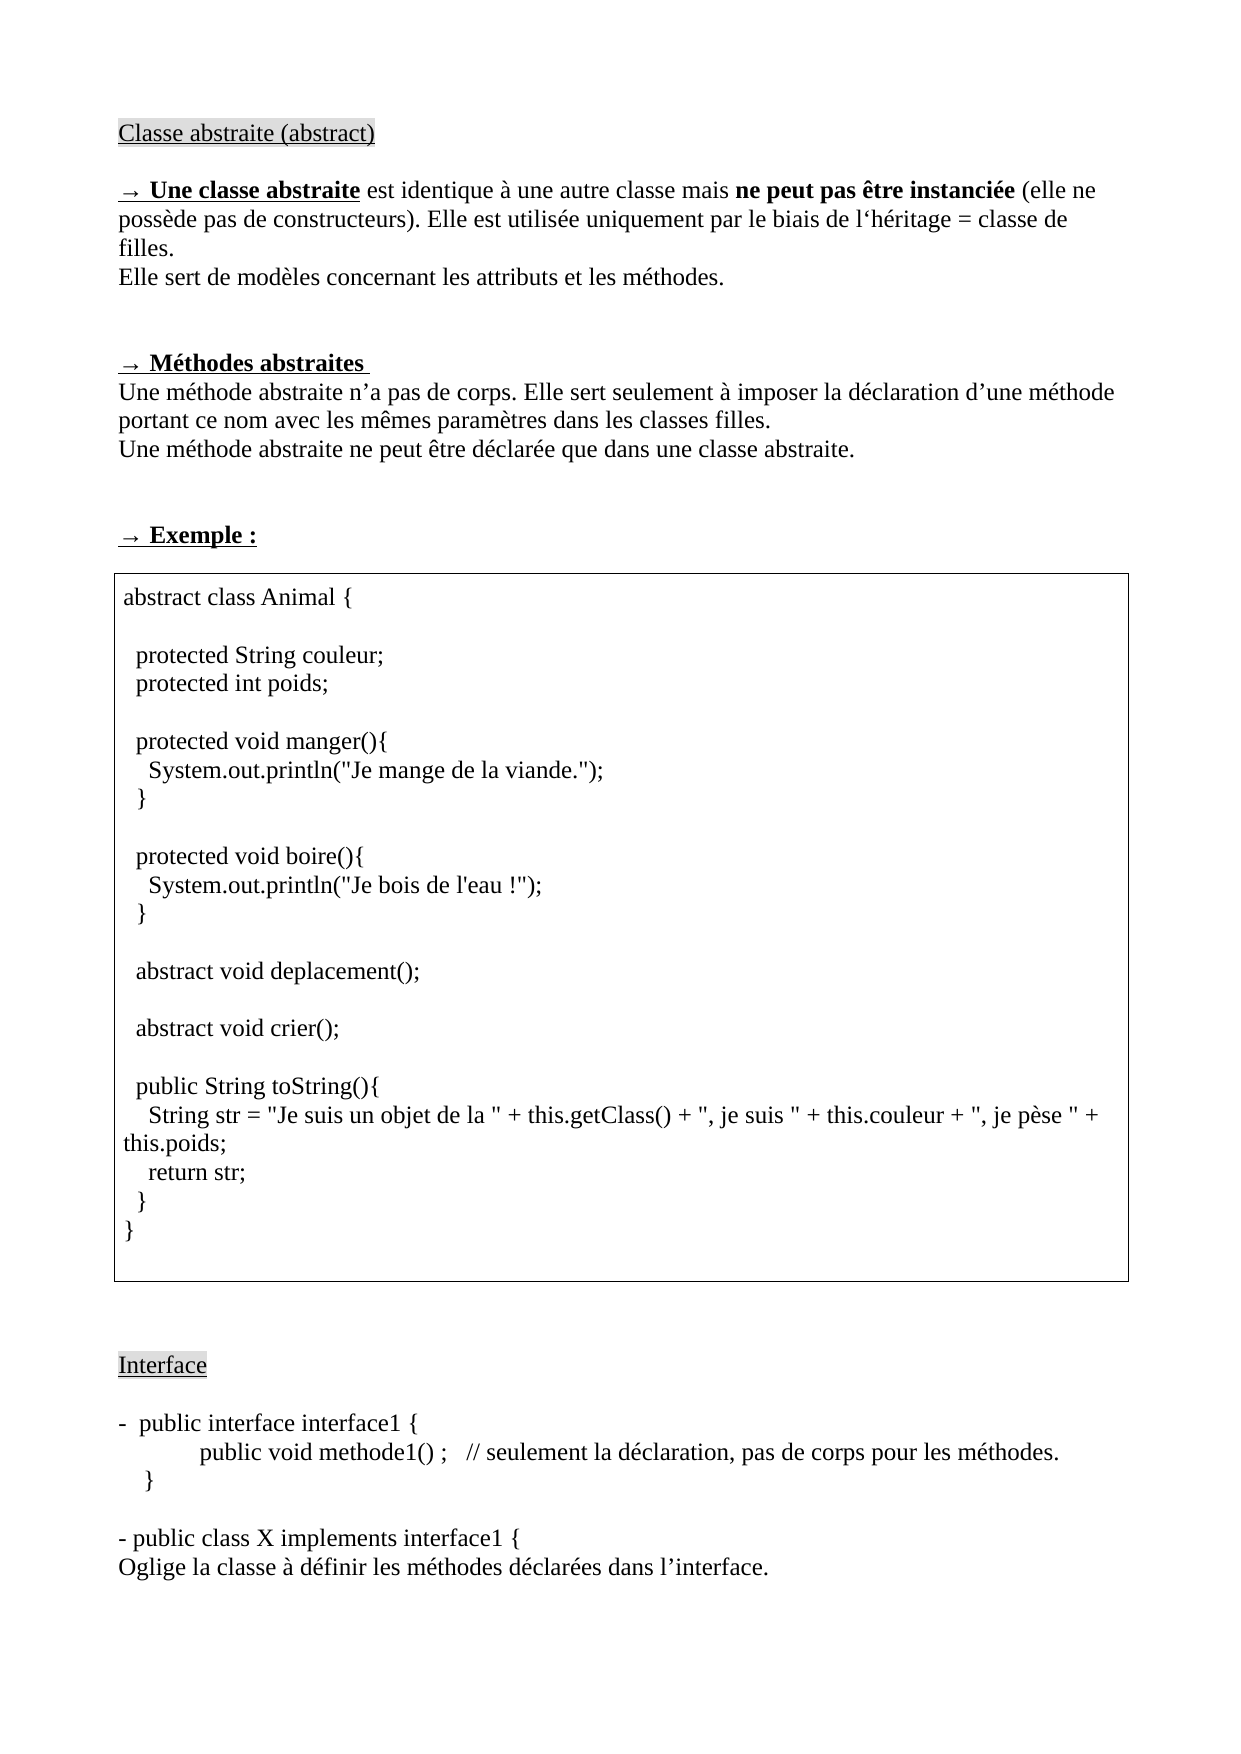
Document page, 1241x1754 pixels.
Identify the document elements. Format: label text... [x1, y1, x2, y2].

text protected void manger(){ [123, 726, 1119, 755]
text } [123, 1215, 1119, 1243]
text public void methode1() ; // seulement la déclaration, pas de corps pour les méthodes. [118, 1437, 1122, 1466]
text System.out.println("Je mange de la viande."); [123, 755, 1119, 783]
text Oglige la classe à définir les méthodes déclarées dans l’interface. [118, 1552, 1122, 1581]
text String str = "Je suis un objet de la " + this.getClass() + ", je suis " + this.couleur + ", je pèse " + this.poids; [123, 1100, 1119, 1157]
text Interface [118, 1351, 1122, 1379]
text Une méthode abstraite n’a pas de corps. Elle sert seulement à imposer la déclaration d’une méthode portant ce nom avec les mêmes paramètres dans les classes filles. [118, 377, 1122, 434]
text abstract void deplacement(); [123, 956, 1119, 985]
text → Méthodes abstraites [118, 348, 1122, 377]
text Une méthode abstraite ne peut être déclarée que dans une classe abstraite. [118, 434, 1122, 463]
text abstract class Animal { [123, 582, 1119, 611]
text Classe abstraite (abstract) [118, 118, 1122, 147]
text } [123, 783, 1119, 812]
text protected int poids; [123, 668, 1119, 697]
text public String toString(){ [123, 1071, 1119, 1100]
text abstract void crier(); [123, 1013, 1119, 1042]
text → Une classe abstraite est identique à une autre classe mais ne peut pas être instanciée (elle ne possède pas de constructeurs). Elle est utilisée uniquement par le biais de l‘héritage = classe de filles. [118, 176, 1122, 262]
text } [123, 898, 1119, 927]
text protected String couleur; [123, 640, 1119, 668]
text } [123, 1186, 1119, 1215]
text - public interface interface1 { [118, 1408, 1122, 1437]
text protected void boire(){ [123, 841, 1119, 870]
text } [118, 1466, 1122, 1494]
text Elle sert de modèles concernant les attributs et les méthodes. [118, 262, 1122, 291]
text → Exemple : [118, 521, 1122, 549]
text - public class X implements interface1 { [118, 1523, 1122, 1552]
text return str; [123, 1157, 1119, 1186]
text System.out.println("Je bois de l'eau !"); [123, 870, 1119, 898]
